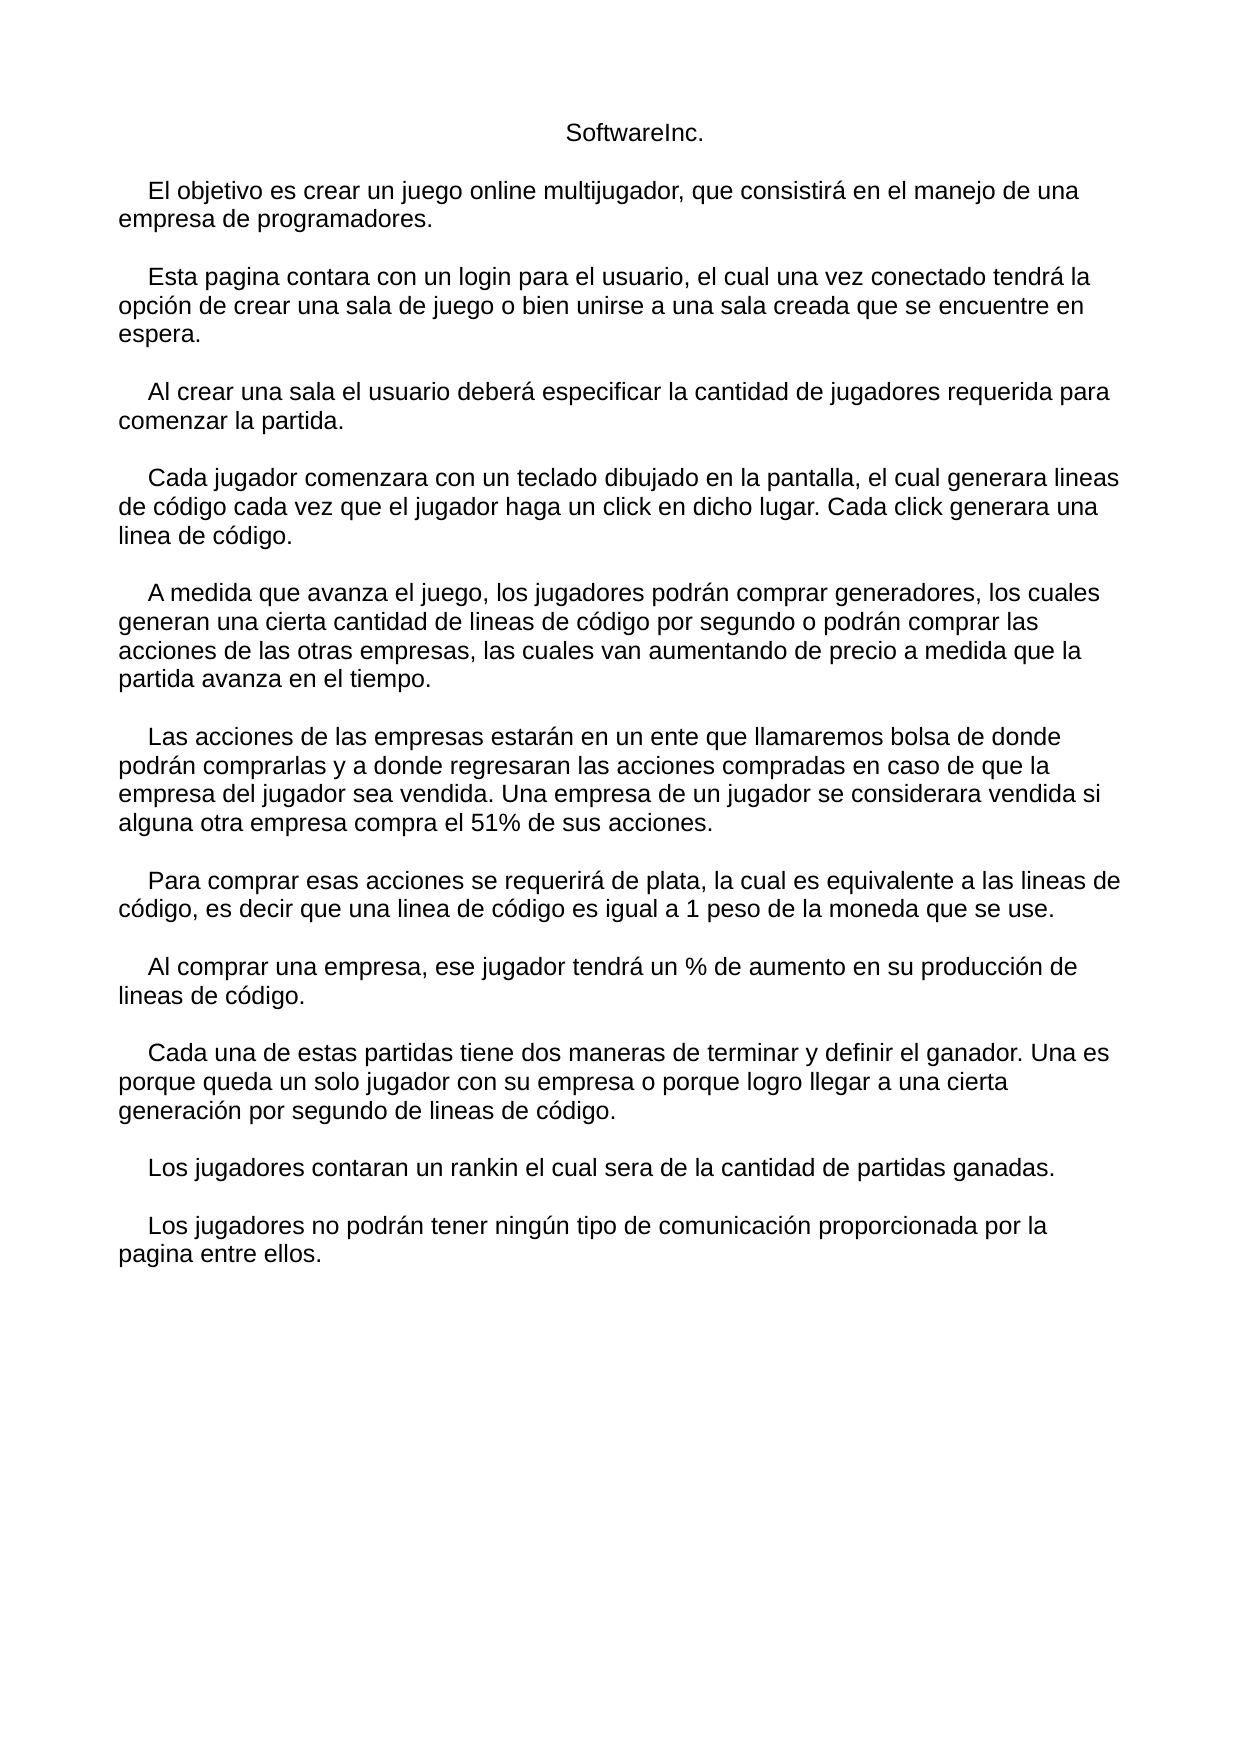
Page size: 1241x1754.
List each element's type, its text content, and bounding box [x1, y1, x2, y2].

text Para comprar esas acciones se requerirá de plata, la cual es equivalente a las lineas de código, es decir que una linea de código es igual a 1 peso de la moneda que se use. [118, 866, 1122, 923]
text A medida que avanza el juego, los jugadores podrán comprar generadores, los cuales generan una cierta cantidad de lineas de código por segundo o podrán comprar las acciones de las otras empresas, las cuales van aumentando de precio a medida que la partida avanza en el tiempo. [118, 578, 1122, 693]
text Al crear una sala el usuario deberá especificar la cantidad de jugadores requerida para comenzar la partida. [118, 377, 1122, 434]
text Cada jugador comenzara con un teclado dibujado en la pantalla, el cual generara lineas de código cada vez que el jugador haga un click en dicho lugar. Cada click generara una linea de código. [118, 463, 1122, 549]
text Cada una de estas partidas tiene dos maneras de terminar y definir el ganador. Una es porque queda un solo jugador con su empresa o porque logro llegar a una cierta generación por segundo de lineas de código. [118, 1038, 1122, 1124]
text Al comprar una empresa, ese jugador tendrá un % de aumento en su producción de lineas de código. [118, 952, 1122, 1009]
text El objetivo es crear un juego online multijugador, que consistirá en el manejo de una empresa de programadores. [118, 176, 1122, 233]
text Las acciones de las empresas estarán en un ente que llamaremos bolsa de donde podrán comprarlas y a donde regresaran las acciones compradas en caso de que la empresa del jugador sea vendida. Una empresa de un jugador se considerara vendida si alguna otra empresa compra el 51% de sus acciones. [118, 722, 1122, 837]
text Esta pagina contara con un login para el usuario, el cual una vez conectado tendrá la opción de crear una sala de juego o bien unirse a una sala creada que se encuentre en espera. [118, 262, 1122, 348]
text Los jugadores no podrán tener ningún tipo de comunicación proporcionada por la pagina entre ellos. [118, 1211, 1122, 1268]
text Los jugadores contaran un rankin el cual sera de la cantidad de partidas ganadas. [118, 1153, 1122, 1182]
text SoftwareInc. [118, 118, 1122, 147]
